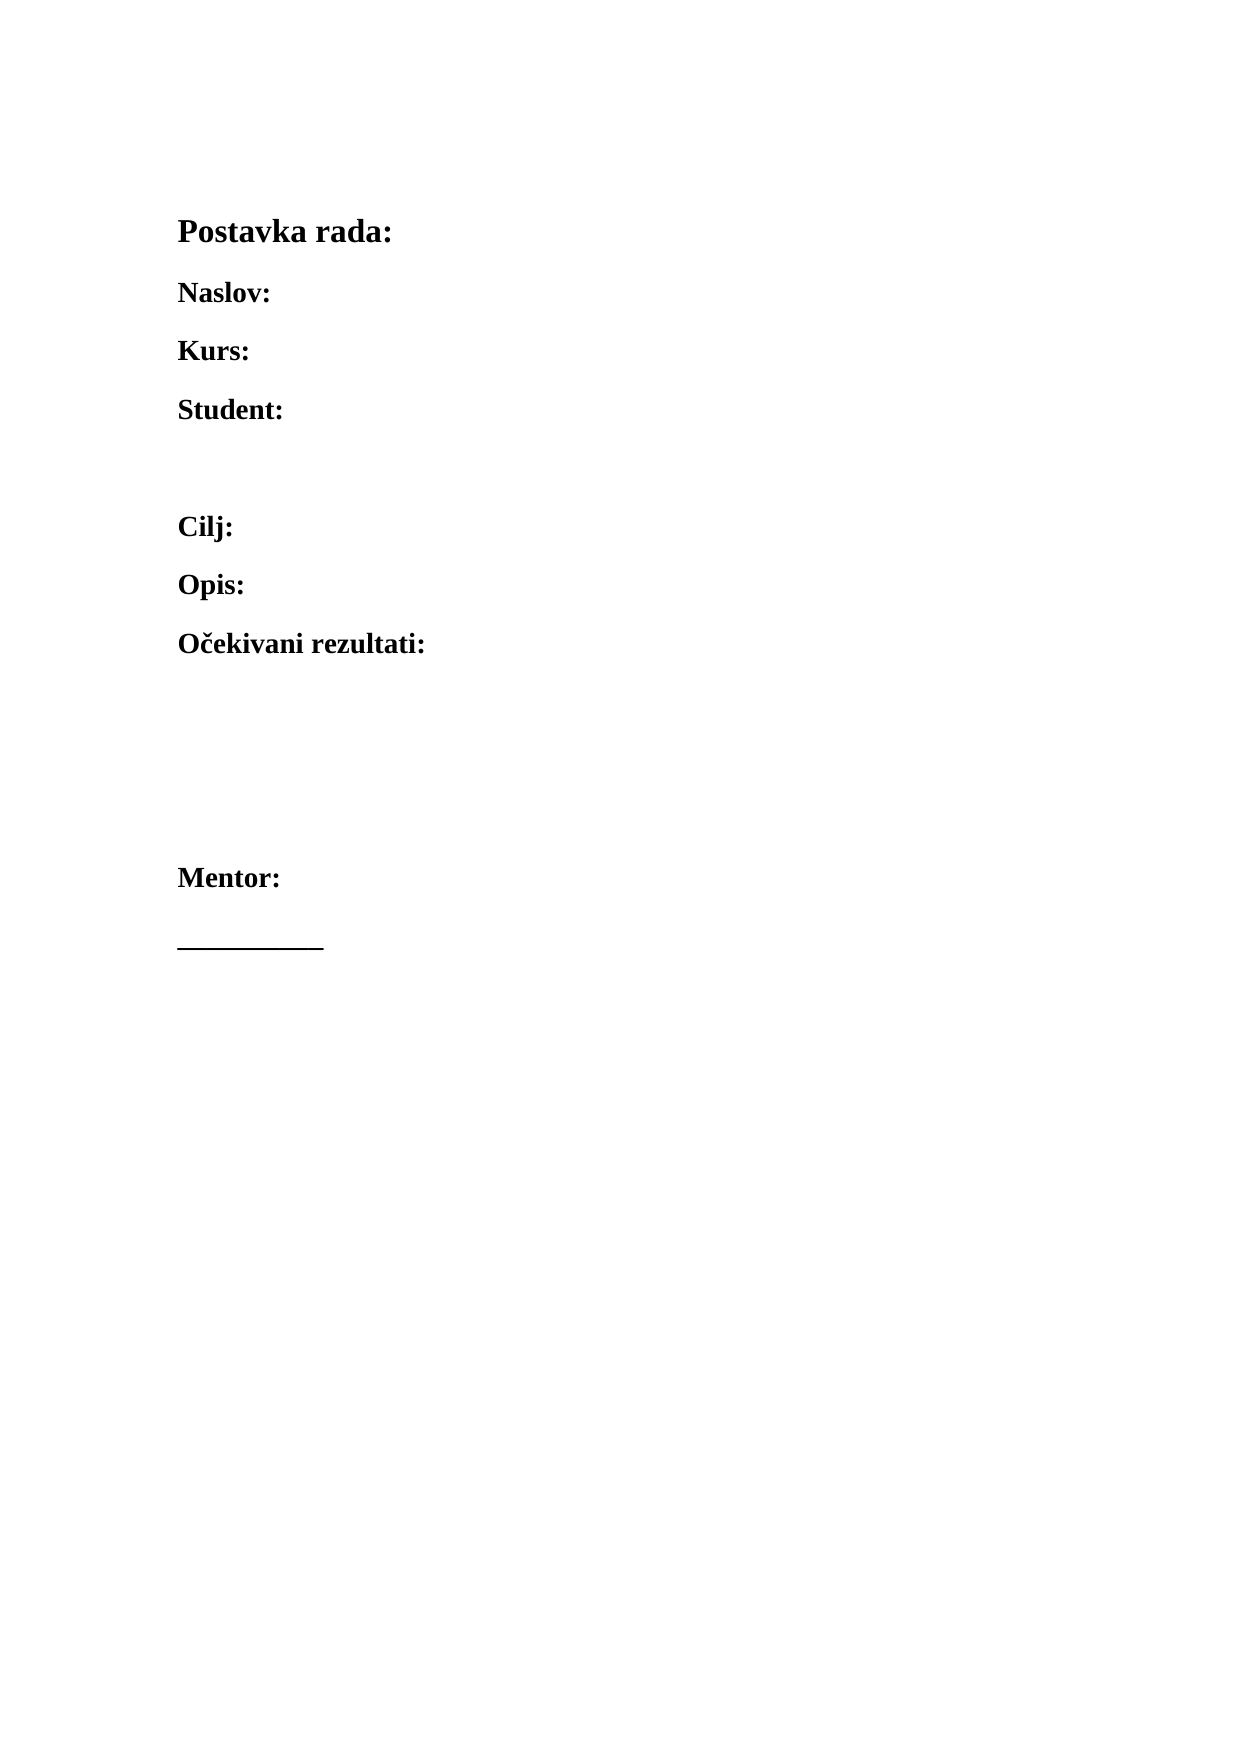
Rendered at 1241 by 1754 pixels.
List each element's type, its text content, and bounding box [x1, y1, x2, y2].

text __________ [177, 919, 1122, 952]
text Očekivani rezultati: [177, 626, 1122, 659]
text Cilj: [177, 509, 1122, 542]
text Student: [177, 392, 1122, 425]
text Kurs: [177, 333, 1122, 367]
subtitle Postavka rada: [177, 211, 1122, 249]
text Naslov: [177, 275, 1122, 308]
text Opis: [177, 567, 1122, 601]
text Mentor: [177, 860, 1122, 894]
